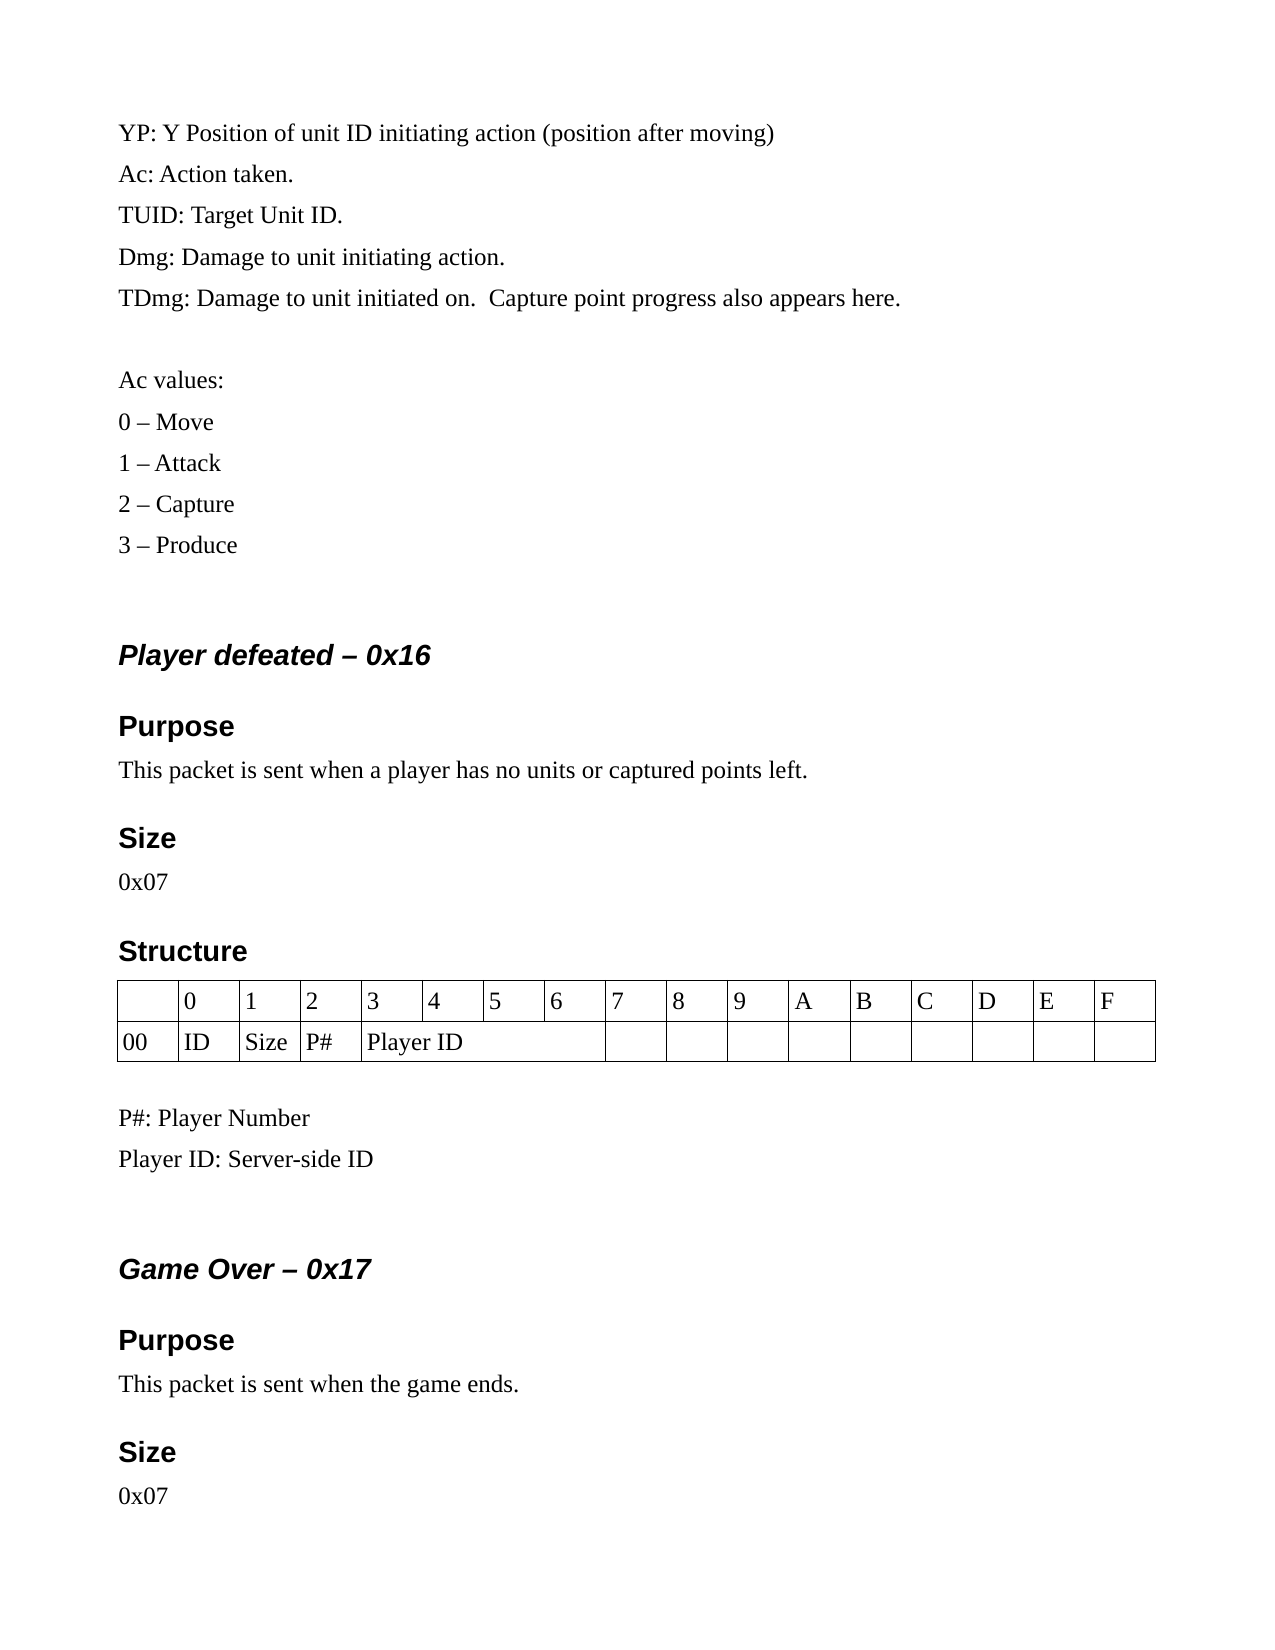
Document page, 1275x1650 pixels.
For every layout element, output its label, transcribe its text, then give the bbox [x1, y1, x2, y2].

text This packet is sent when the game ends. [118, 1369, 1157, 1398]
table_header 7 [606, 981, 666, 1021]
table_header 5 [484, 981, 544, 1021]
table_cell ID [179, 1022, 239, 1061]
table_cell [1095, 1022, 1155, 1061]
subtitle Structure [118, 934, 1157, 967]
table_header 4 [423, 981, 483, 1021]
table_header 2 [301, 981, 361, 1021]
table_header [118, 981, 178, 1021]
subtitle Size [118, 1435, 1157, 1469]
text 1 – Attack [118, 448, 1157, 477]
table_header F [1095, 981, 1155, 1021]
text 0 – Move [118, 407, 1157, 436]
table_cell P# [301, 1022, 361, 1061]
text 0x07 [118, 1481, 1157, 1510]
table_cell [1034, 1022, 1094, 1061]
table_header 9 [728, 981, 788, 1021]
subtitle Player defeated – 0x16 [118, 638, 1157, 672]
text P#: Player Number [118, 1103, 1157, 1132]
text This packet is sent when a player has no units or captured points left. [118, 755, 1157, 784]
text YP: Y Position of unit ID initiating action (position after moving) [118, 118, 1157, 147]
subtitle Size [118, 821, 1157, 855]
table_cell [606, 1022, 666, 1061]
text Ac: Action taken. [118, 159, 1157, 188]
table_header 3 [362, 981, 422, 1021]
table_header A [789, 981, 850, 1021]
subtitle Purpose [118, 1323, 1157, 1356]
table_header E [1034, 981, 1094, 1021]
text Dmg: Damage to unit initiating action. [118, 242, 1157, 271]
table_header C [912, 981, 972, 1021]
table_header 6 [545, 981, 605, 1021]
table_header D [973, 981, 1033, 1021]
table_cell Player ID [362, 1022, 605, 1061]
text 2 – Capture [118, 489, 1157, 518]
text Ac values: [118, 366, 1157, 394]
table_cell [789, 1022, 850, 1061]
table_cell [667, 1022, 727, 1061]
text 0x07 [118, 867, 1157, 896]
table_header 8 [667, 981, 727, 1021]
subtitle Game Over – 0x17 [118, 1252, 1157, 1285]
text TDmg: Damage to unit initiated on. Capture point progress also appears here. [118, 283, 1157, 312]
table_cell [851, 1022, 911, 1061]
table_cell [973, 1022, 1033, 1061]
text 3 – Produce [118, 531, 1157, 559]
table_cell [912, 1022, 972, 1061]
table_cell [728, 1022, 788, 1061]
subtitle Purpose [118, 709, 1157, 743]
text Player ID: Server-side ID [118, 1144, 1157, 1173]
table_cell 00 [118, 1022, 178, 1061]
table_header 0 [179, 981, 239, 1021]
text TUID: Target Unit ID. [118, 201, 1157, 229]
table_header B [851, 981, 911, 1021]
table_cell Size [240, 1022, 300, 1061]
table_header 1 [240, 981, 300, 1021]
